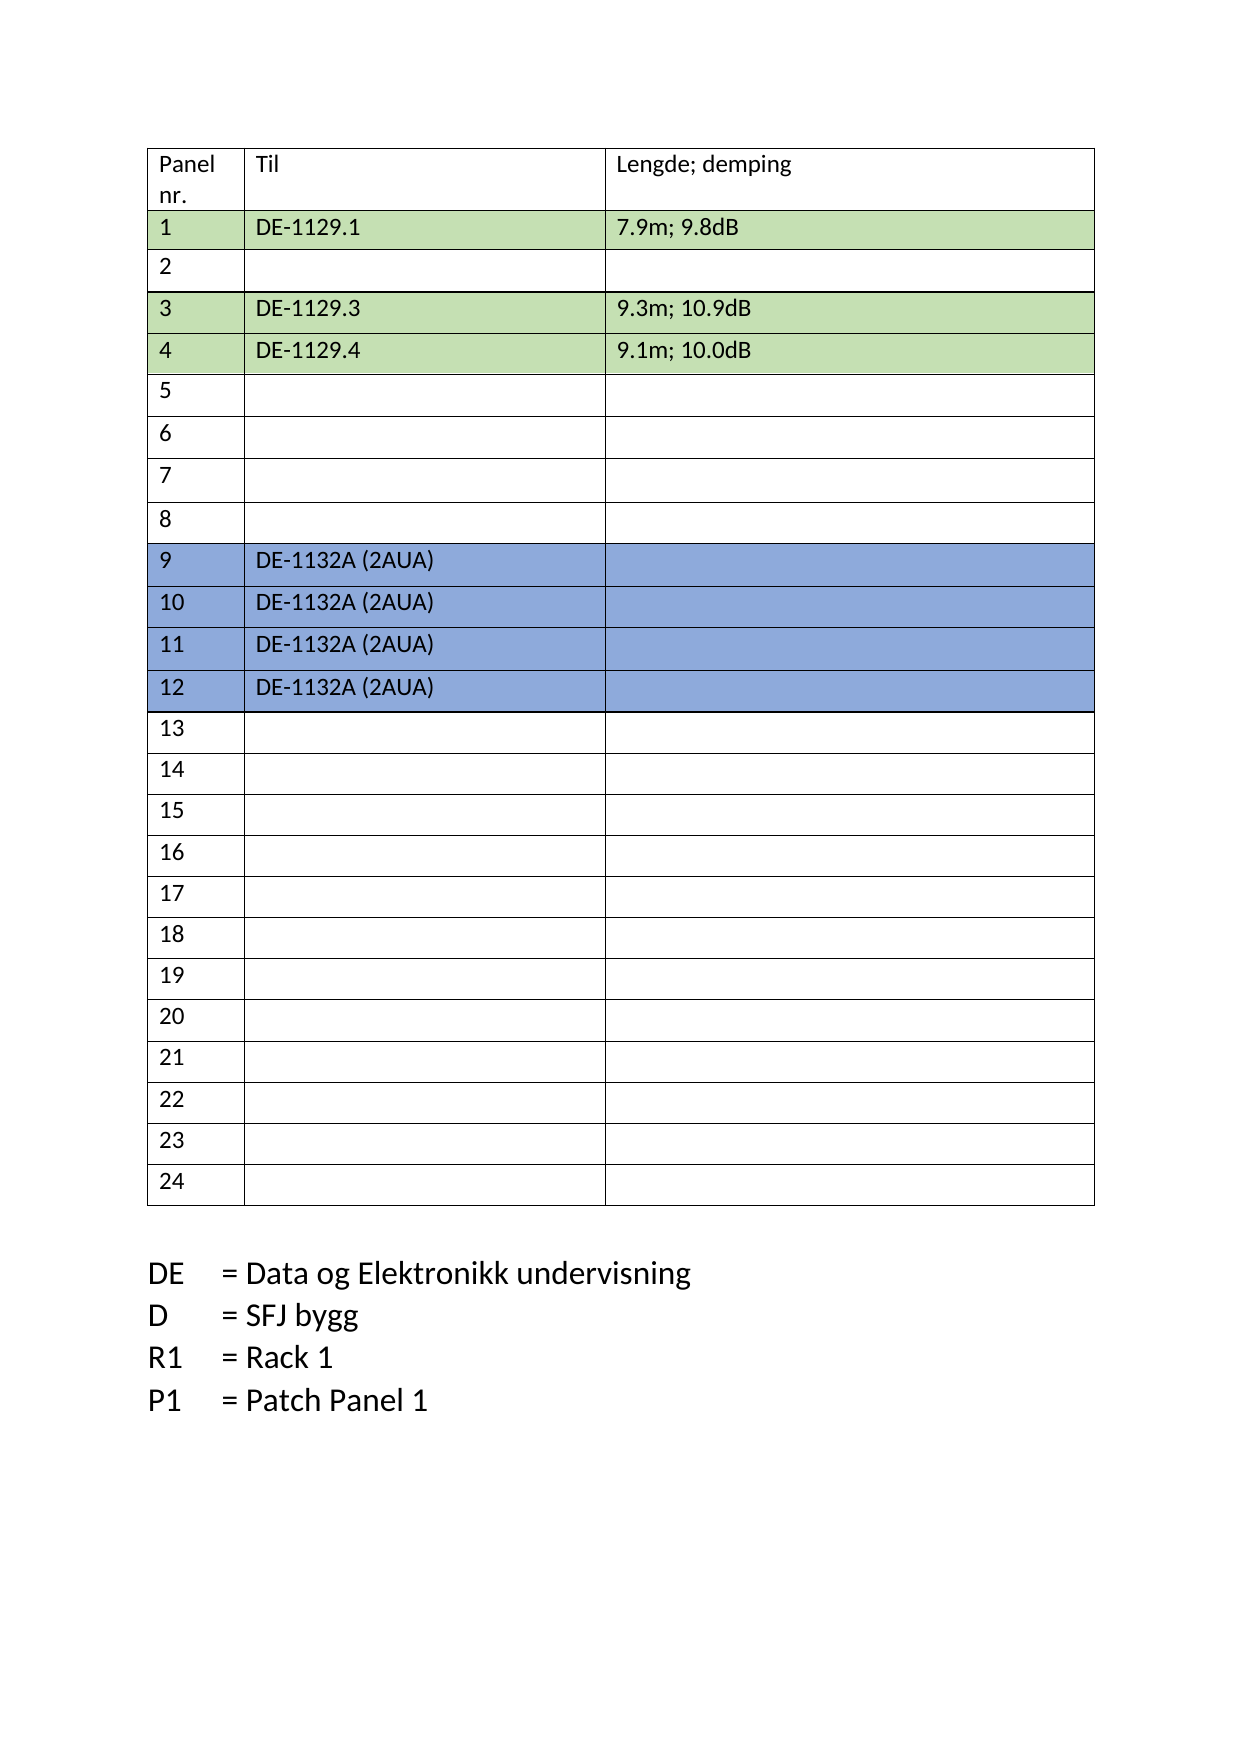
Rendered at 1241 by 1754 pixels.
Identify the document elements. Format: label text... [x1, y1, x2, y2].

table_cell 8 [148, 503, 244, 543]
table_cell 9.1m; 10.0dB [606, 334, 1094, 373]
table_cell [245, 1000, 605, 1041]
table_header Til [245, 149, 605, 210]
table_cell [245, 918, 605, 958]
table_cell [606, 713, 1094, 752]
table_cell DE-1132A (2AUA) [245, 628, 605, 670]
table_cell [245, 250, 605, 291]
table_cell 12 [148, 671, 244, 711]
table_cell 14 [148, 754, 244, 794]
table_cell [606, 671, 1094, 711]
table_cell [245, 713, 605, 752]
table_cell DE-1129.3 [245, 293, 605, 333]
table_cell DE-1129.1 [245, 211, 605, 249]
table_cell [606, 503, 1094, 543]
table_cell [606, 459, 1094, 502]
table_cell 18 [148, 918, 244, 958]
table_cell [606, 1165, 1094, 1205]
table_cell [245, 375, 605, 416]
table_cell [606, 587, 1094, 627]
table_cell 7.9m; 9.8dB [606, 211, 1094, 249]
table_header Panel nr. [148, 149, 244, 210]
table_cell 20 [148, 1000, 244, 1041]
table_cell DE-1132A (2AUA) [245, 671, 605, 711]
table_cell 16 [148, 836, 244, 876]
table_cell DE-1129.4 [245, 334, 605, 373]
table_cell [245, 1165, 605, 1205]
table_cell [606, 250, 1094, 291]
table_cell 9 [148, 544, 244, 586]
table_cell [606, 628, 1094, 670]
table_cell [606, 918, 1094, 958]
table_cell DE-1132A (2AUA) [245, 587, 605, 627]
table_cell 22 [148, 1083, 244, 1123]
table_cell [606, 375, 1094, 416]
table_cell 5 [148, 375, 244, 416]
table_cell [606, 754, 1094, 794]
table_cell [606, 1124, 1094, 1164]
table_cell 4 [148, 334, 244, 373]
table_cell 13 [148, 713, 244, 752]
table_cell [245, 1042, 605, 1082]
table_cell [245, 754, 605, 794]
table_cell [606, 1000, 1094, 1041]
table_cell [606, 836, 1094, 876]
table_cell 7 [148, 459, 244, 502]
table_cell [606, 417, 1094, 458]
table_cell 24 [148, 1165, 244, 1205]
table_cell 23 [148, 1124, 244, 1164]
table_cell 1 [148, 211, 244, 249]
text DE = Data og Elektronikk undervisning D = SFJ bygg R1 = Rack 1 P1 = Patch Panel 1 [148, 1252, 1093, 1419]
table_cell [245, 503, 605, 543]
table_cell [245, 1083, 605, 1123]
table_cell [245, 1124, 605, 1164]
table_cell [245, 836, 605, 876]
table_cell [245, 417, 605, 458]
table_cell [606, 544, 1094, 586]
table_cell 21 [148, 1042, 244, 1082]
table_cell 10 [148, 587, 244, 627]
table_cell 9.3m; 10.9dB [606, 293, 1094, 333]
table_cell [606, 877, 1094, 917]
table_cell 6 [148, 417, 244, 458]
table_cell [245, 795, 605, 835]
table_cell 11 [148, 628, 244, 670]
table_cell [245, 959, 605, 999]
table_cell 15 [148, 795, 244, 835]
table_cell [606, 795, 1094, 835]
table_cell [606, 1042, 1094, 1082]
table_header Lengde; demping [606, 149, 1094, 210]
table_cell 3 [148, 293, 244, 333]
table_cell 19 [148, 959, 244, 999]
table_cell [245, 459, 605, 502]
table_cell [606, 1083, 1094, 1123]
table_cell 2 [148, 250, 244, 291]
table_cell [245, 877, 605, 917]
table_cell DE-1132A (2AUA) [245, 544, 605, 586]
table_cell [606, 959, 1094, 999]
table_cell 17 [148, 877, 244, 917]
